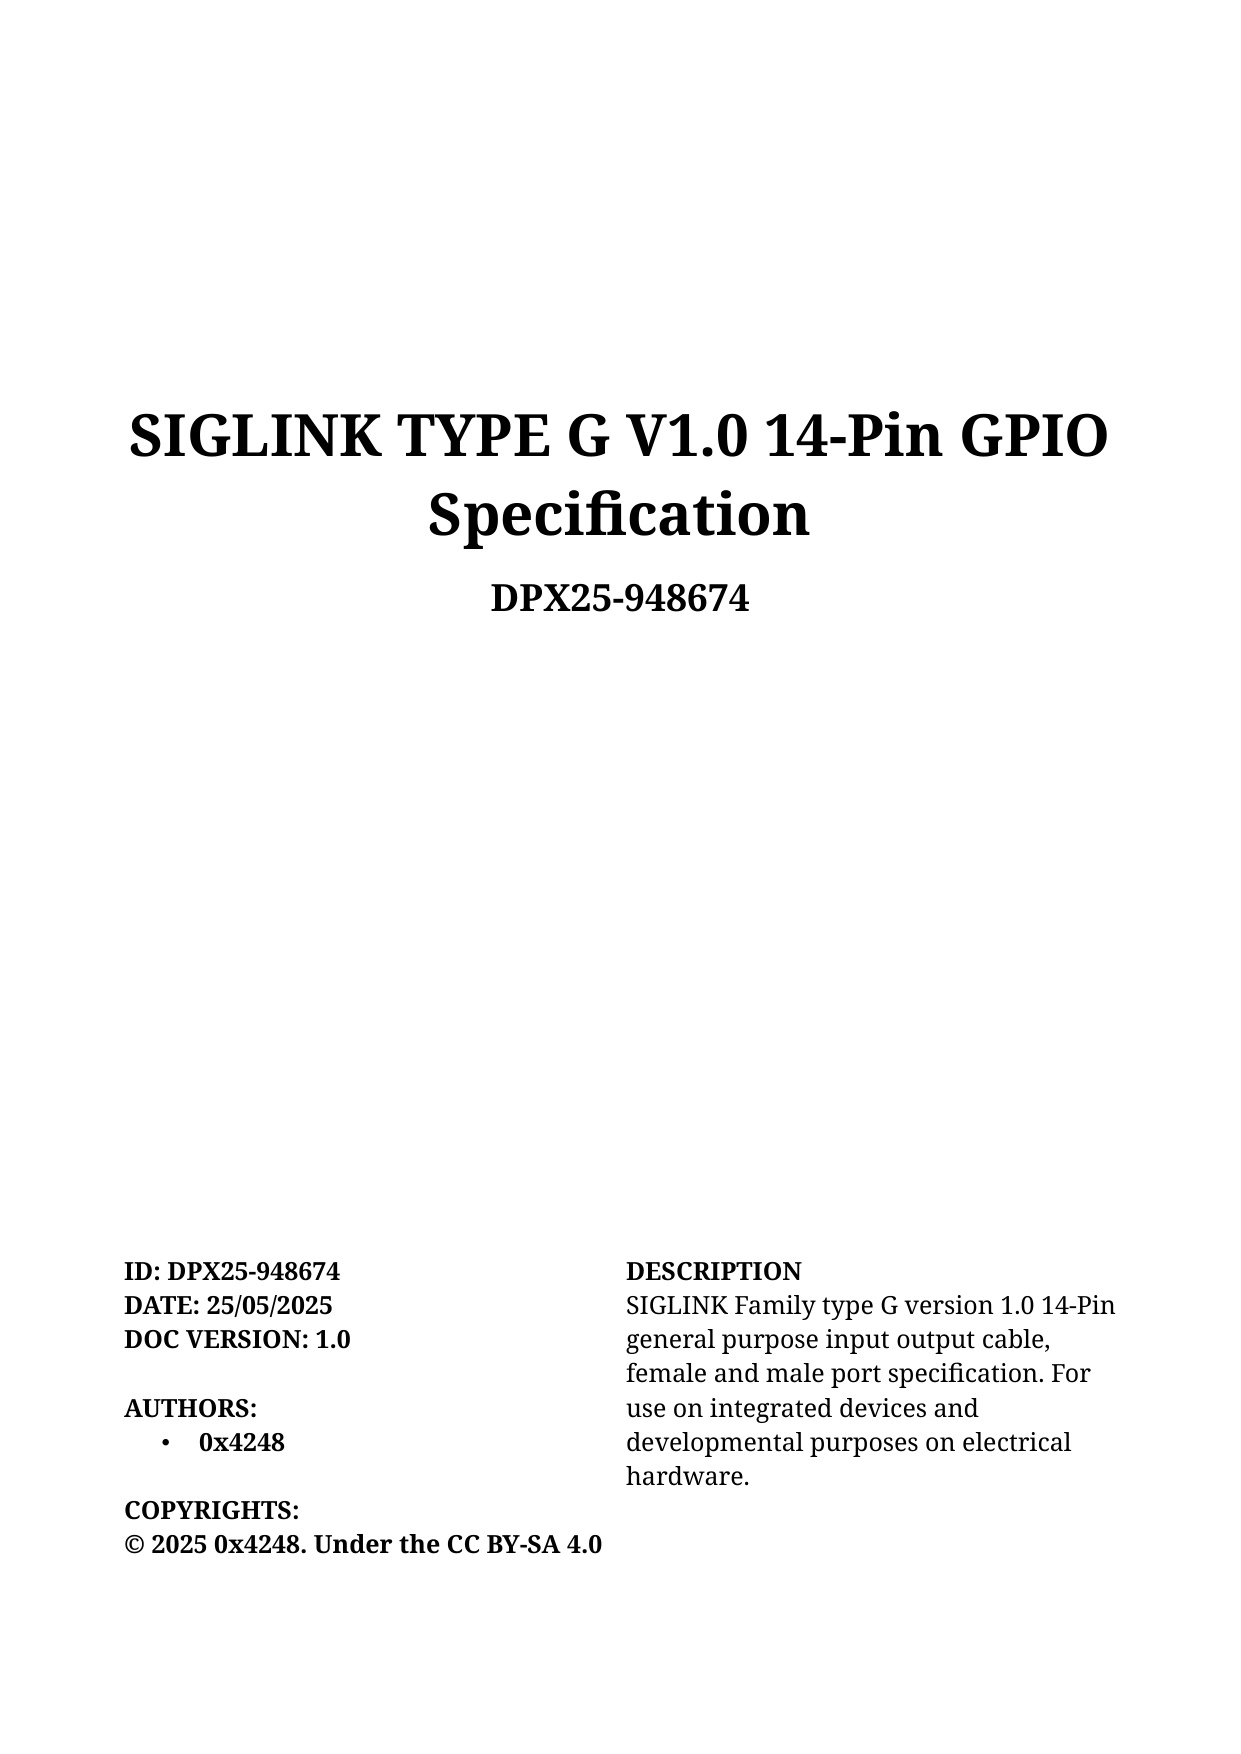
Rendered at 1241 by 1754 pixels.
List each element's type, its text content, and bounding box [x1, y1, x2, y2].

table_header DESCRIPTION SIGLINK Family type G version 1.0 14-Pin general purpose input output cable, female and male port specification. For use on integrated devices and developmental purposes on electrical hardware. [620, 1248, 1122, 1566]
title SIGLINK TYPE G V1.0 14-Pin GPIO Specification [118, 394, 1122, 553]
subtitle DPX25-948674 [118, 572, 1122, 623]
table_header ID: DPX25-948674 DATE: 25/05/2025 DOC VERSION: 1.0 AUTHORS: 0x4248 COPYRIGHTS: © 2025 0x4248. Under the CC BY-SA 4.0 [118, 1248, 620, 1566]
